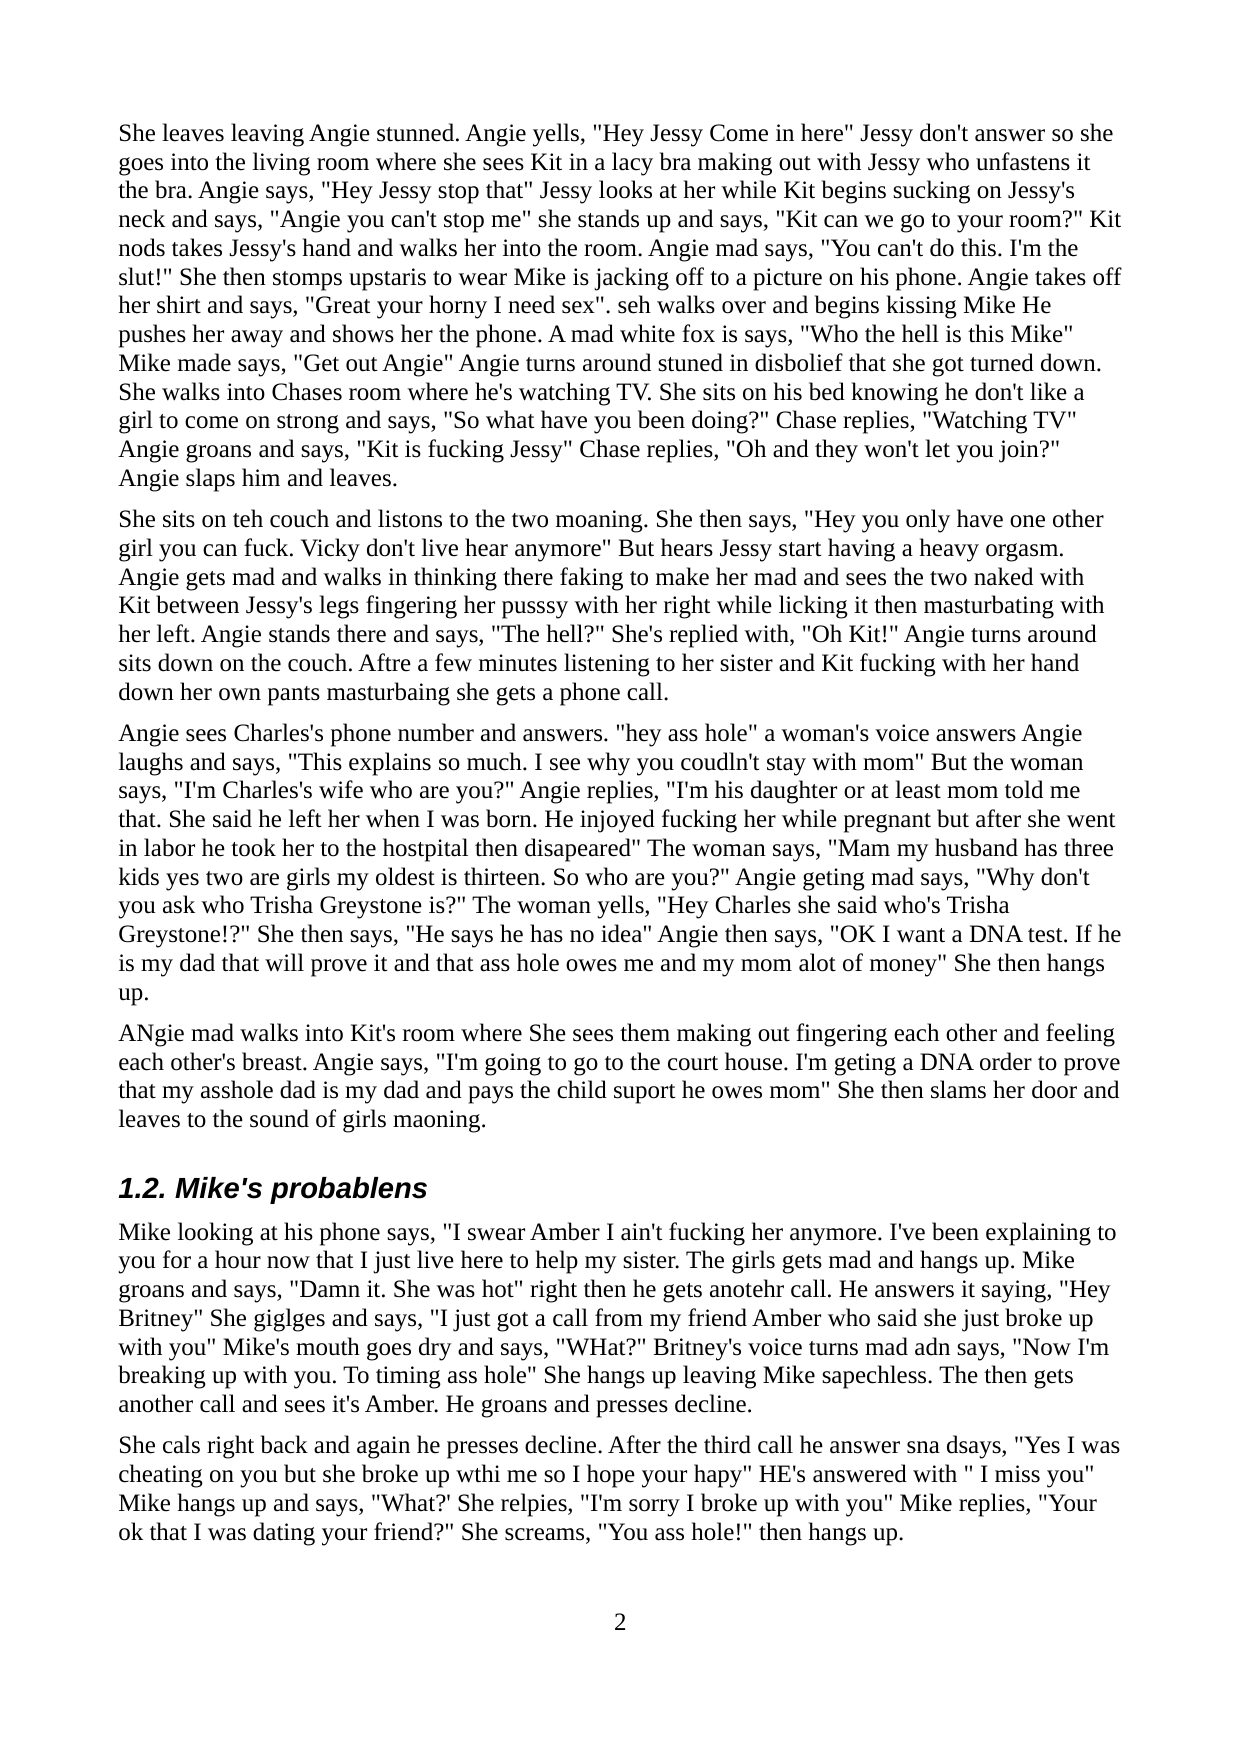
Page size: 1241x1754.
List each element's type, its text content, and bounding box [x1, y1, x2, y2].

text She sits on teh couch and listons to the two moaning. She then says, "Hey you only have one other girl you can fuck. Vicky don't live hear anymore" But hears Jessy start having a heavy orgasm. Angie gets mad and walks in thinking there faking to make her mad and sees the two naked with Kit between Jessy's legs fingering her pusssy with her right while licking it then masturbating with her left. Angie stands there and says, "The hell?" She's replied with, "Oh Kit!" Angie turns around sits down on the couch. Aftre a few minutes listening to her sister and Kit fucking with her hand down her own pants masturbaing she gets a phone call. [118, 504, 1122, 706]
text ANgie mad walks into Kit's room where She sees them making out fingering each other and feeling each other's breast. Angie says, "I'm going to go to the court house. I'm geting a DNA order to prove that my asshole dad is my dad and pays the child suport he owes mom" She then slams her door and leaves to the sound of girls maoning. [118, 1018, 1122, 1133]
text Angie sees Charles's phone number and answers. "hey ass hole" a woman's voice answers Angie laughs and says, "This explains so much. I see why you coudln't stay with mom" But the woman says, "I'm Charles's wife who are you?" Angie replies, "I'm his daughter or at least mom told me that. She said he left her when I was born. He injoyed fucking her while pregnant but after she went in labor he took her to the hostpital then disapeared" The woman says, "Mam my husband has three kids yes two are girls my oldest is thirteen. So who are you?" Angie geting mad says, "Why don't you ask who Trisha Greystone is?" The woman yells, "Hey Charles she said who's Trisha Greystone!?" She then says, "He says he has no idea" Angie then says, "OK I want a DNA test. If he is my dad that will prove it and that ass hole owes me and my mom alot of money" She then hangs up. [118, 718, 1122, 1006]
text She cals right back and again he presses decline. After the third call he answer sna dsays, "Yes I was cheating on you but she broke up wthi me so I hope your hapy" HE's answered with " I miss you" Mike hangs up and says, "What?' She relpies, "I'm sorry I broke up with you" Mike replies, "Your ok that I was dating your friend?" She screams, "You ass hole!" then hangs up. [118, 1430, 1122, 1545]
subtitle Mike's probablens [118, 1171, 1122, 1204]
text Mike looking at his phone says, "I swear Amber I ain't fucking her anymore. I've been explaining to you for a hour now that I just live here to help my sister. The girls gets mad and hangs up. Mike groans and says, "Damn it. She was hot" right then he gets anotehr call. He answers it saying, "Hey Britney" She giglges and says, "I just got a call from my friend Amber who said she just broke up with you" Mike's mouth goes dry and says, "WHat?" Britney's voice turns mad adn says, "Now I'm breaking up with you. To timing ass hole" She hangs up leaving Mike sapechless. The then gets another call and sees it's Amber. He groans and presses decline. [118, 1217, 1122, 1418]
text She leaves leaving Angie stunned. Angie yells, "Hey Jessy Come in here" Jessy don't answer so she goes into the living room where she sees Kit in a lacy bra making out with Jessy who unfastens it the bra. Angie says, "Hey Jessy stop that" Jessy looks at her while Kit begins sucking on Jessy's neck and says, "Angie you can't stop me" she stands up and says, "Kit can we go to your room?" Kit nods takes Jessy's hand and walks her into the room. Angie mad says, "You can't do this. I'm the slut!" She then stomps upstaris to wear Mike is jacking off to a picture on his phone. Angie takes off her shirt and says, "Great your horny I need sex". seh walks over and begins kissing Mike He pushes her away and shows her the phone. A mad white fox is says, "Who the hell is this Mike" Mike made says, "Get out Angie" Angie turns around stuned in disbolief that she got turned down. She walks into Chases room where he's watching TV. She sits on his bed knowing he don't like a girl to come on strong and says, "So what have you been doing?" Chase replies, "Watching TV" Angie groans and says, "Kit is fucking Jessy" Chase replies, "Oh and they won't let you join?" Angie slaps him and leaves. [118, 118, 1122, 492]
